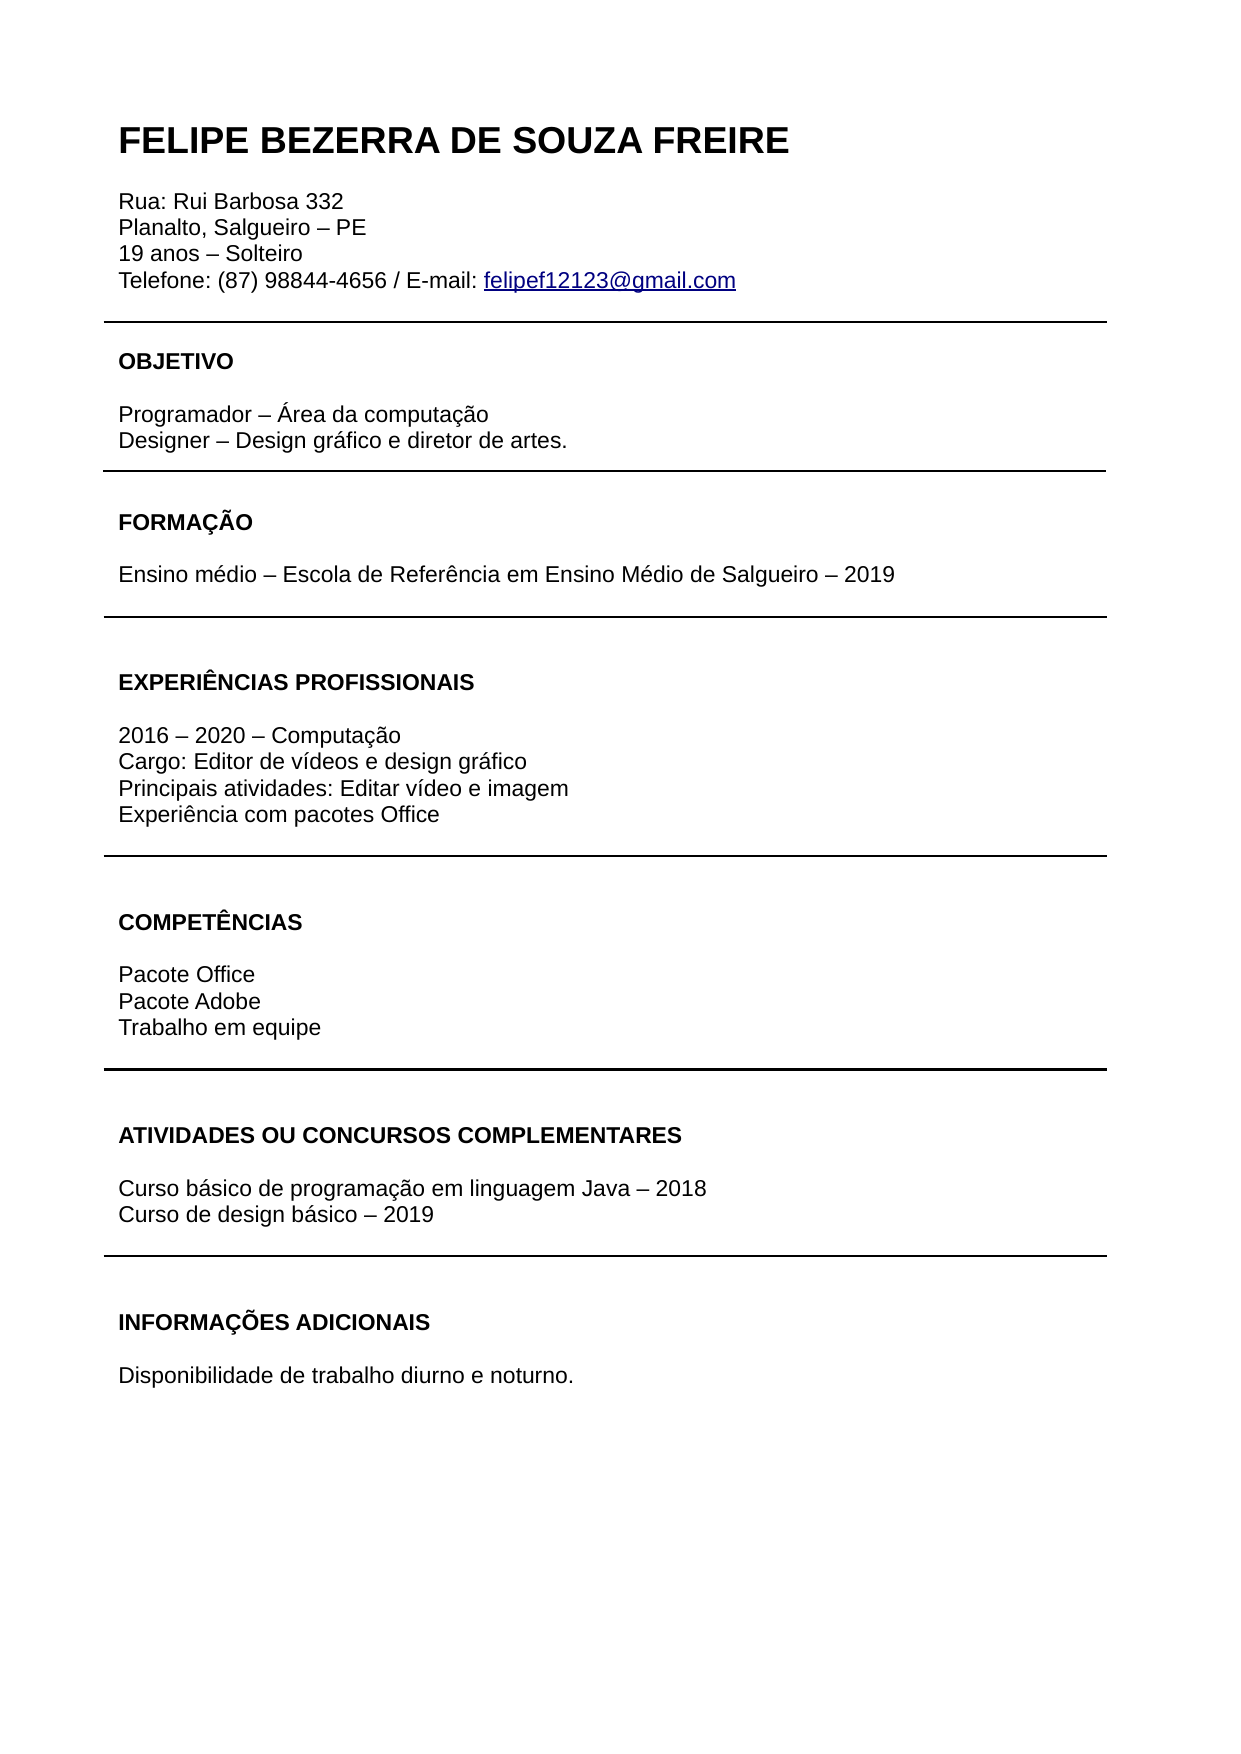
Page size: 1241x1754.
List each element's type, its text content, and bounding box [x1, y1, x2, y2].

text Trabalho em equipe [118, 1014, 1122, 1041]
text Curso de design básico – 2019 [118, 1201, 1122, 1227]
text OBJETIVO [118, 348, 1122, 374]
text Experiência com pacotes Office [118, 801, 1122, 827]
text EXPERIÊNCIAS PROFISSIONAIS [118, 669, 1122, 696]
text 2016 – 2020 – Computação [118, 722, 1122, 748]
text COMPETÊNCIAS [118, 909, 1122, 935]
text 19 anos – Solteiro [118, 240, 1122, 267]
text Ensino médio – Escola de Referência em Ensino Médio de Salgueiro – 2019 [118, 561, 1122, 588]
text Programador – Área da computação [118, 401, 1122, 427]
text Disponibilidade de trabalho diurno e noturno. [118, 1362, 1122, 1388]
text Curso básico de programação em linguagem Java – 2018 [118, 1175, 1122, 1201]
text FORMAÇÃO [118, 509, 1122, 535]
text Pacote Office [118, 961, 1122, 988]
text ATIVIDADES OU CONCURSOS COMPLEMENTARES [118, 1122, 1122, 1148]
text Pacote Adobe [118, 988, 1122, 1014]
text Designer – Design gráfico e diretor de artes. [118, 427, 1122, 453]
text INFORMAÇÕES ADICIONAIS [118, 1309, 1122, 1335]
text Cargo: Editor de vídeos e design gráfico [118, 748, 1122, 774]
text Principais atividades: Editar vídeo e imagem [118, 774, 1122, 801]
text Rua: Rui Barbosa 332 [118, 188, 1122, 214]
text Planalto, Salgueiro – PE [118, 214, 1122, 240]
text FELIPE BEZERRA DE SOUZA FREIRE [118, 118, 1122, 161]
text Telefone: (87) 98844-4656 / E-mail: felipef12123@gmail.com [118, 267, 1122, 293]
